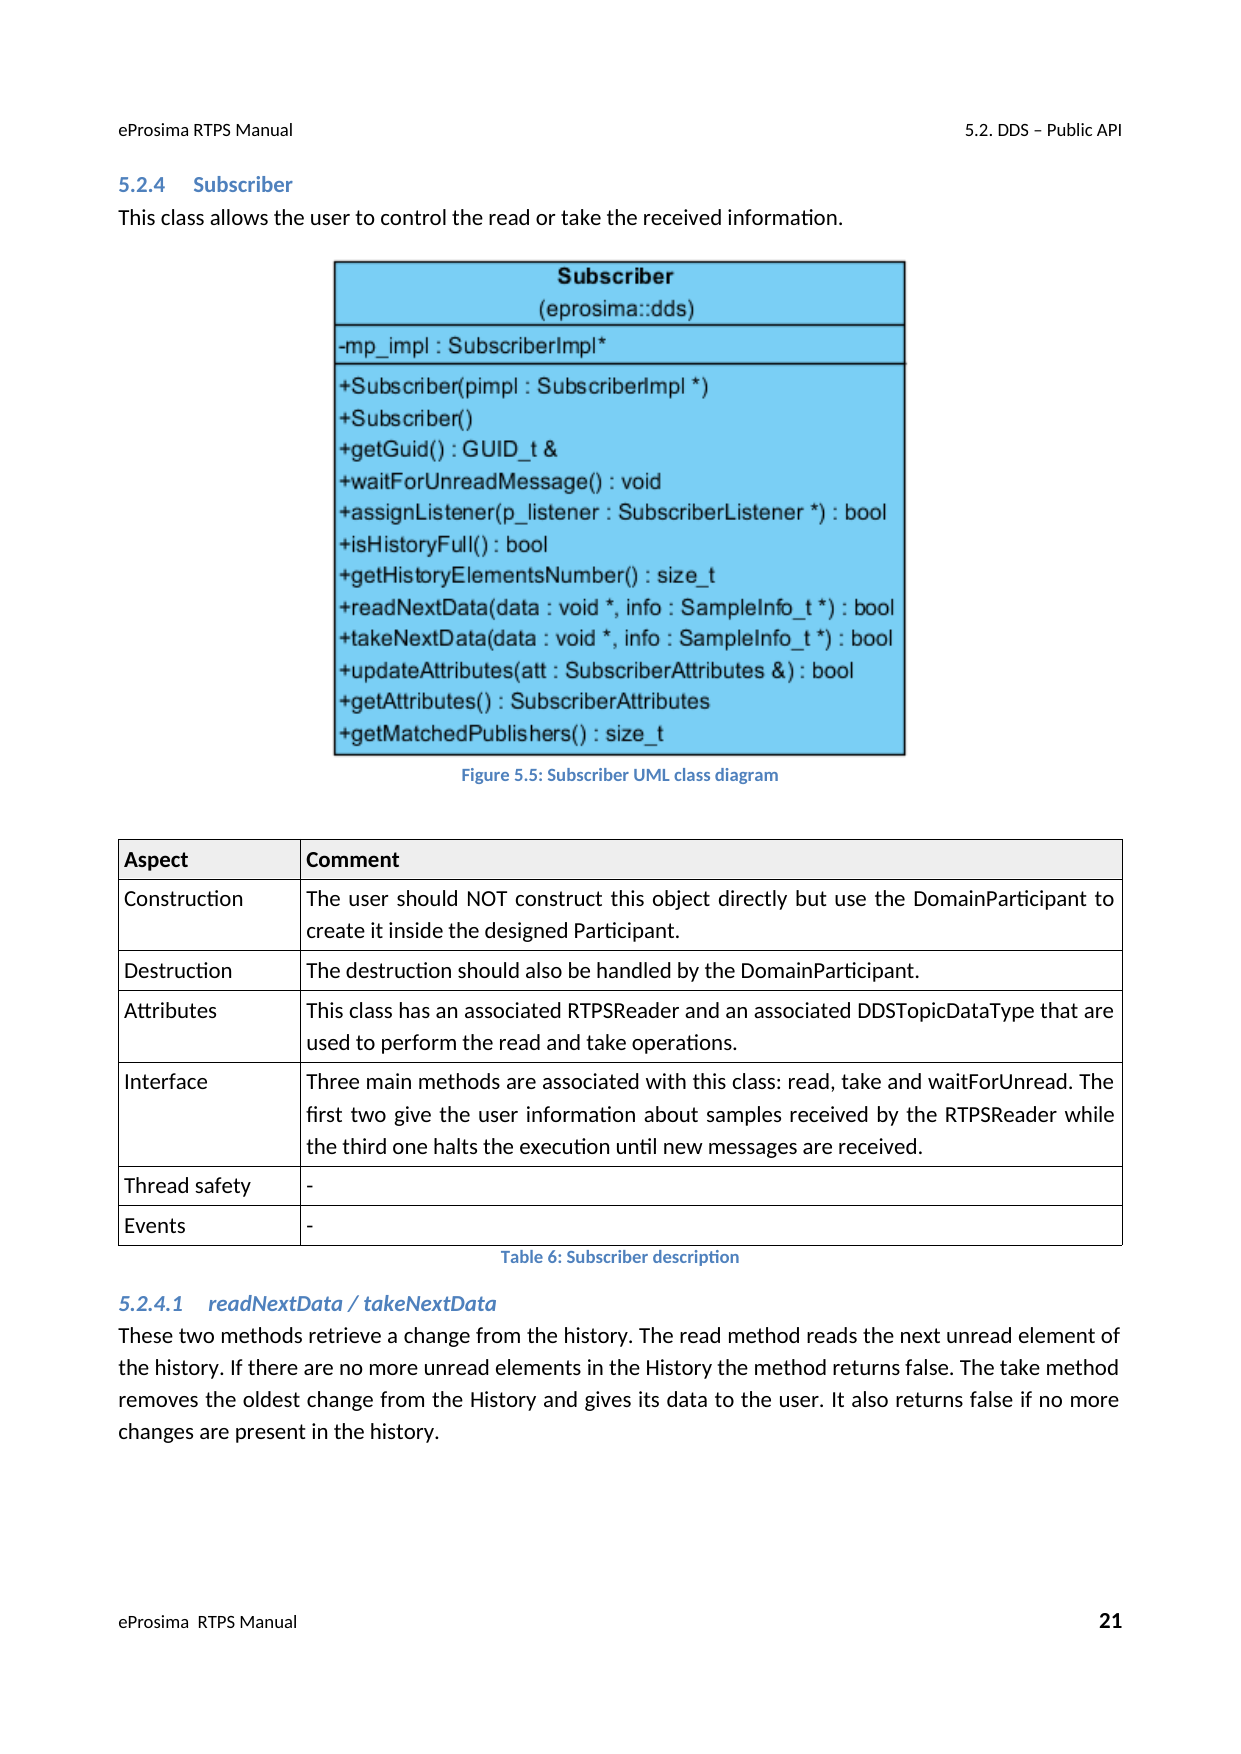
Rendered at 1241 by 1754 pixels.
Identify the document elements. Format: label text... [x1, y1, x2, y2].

table_cell Interface [119, 1063, 300, 1166]
table_header Comment [301, 840, 1122, 878]
picture [328, 255, 912, 764]
table_cell This class has an associated RTPSReader and an associated DDSTopicDataType that are used to perform the read and take operations. [301, 991, 1122, 1062]
table_cell Destruction [119, 951, 300, 990]
table_cell Thread safety [119, 1167, 300, 1205]
table_cell - [301, 1167, 1122, 1205]
text Figure 5.5: Subscriber UML class diagram [328, 764, 912, 786]
text Table 6: Subscriber description [118, 1246, 1122, 1268]
text These two methods retrieve a change from the history. The read method reads the next unread element of the history. If there are no more unread elements in the History the method returns false. The take method removes the oldest change from the History and gives its data to the user. It also returns false if no more changes are present in the history. [118, 1321, 1122, 1445]
table_cell Three main methods are associated with this class: read, take and waitForUnread. The first two give the user information about samples received by the RTPSReader while the third one halts the execution until new messages are received. [301, 1063, 1122, 1166]
table_header Aspect [119, 840, 300, 878]
table_cell The destruction should also be handled by the DomainParticipant. [301, 951, 1122, 990]
table_cell - [301, 1206, 1122, 1245]
table_cell Events [119, 1206, 300, 1245]
table_cell The user should NOT construct this object directly but use the DomainParticipant to create it inside the designed Participant. [301, 880, 1122, 950]
table_cell Construction [119, 880, 300, 950]
subtitle Subscriber [118, 171, 1122, 198]
text This class allows the user to control the read or take the received information. [118, 203, 1122, 231]
table_cell Attributes [119, 991, 300, 1062]
subtitle readNextData / takeNextData [118, 1289, 1122, 1317]
